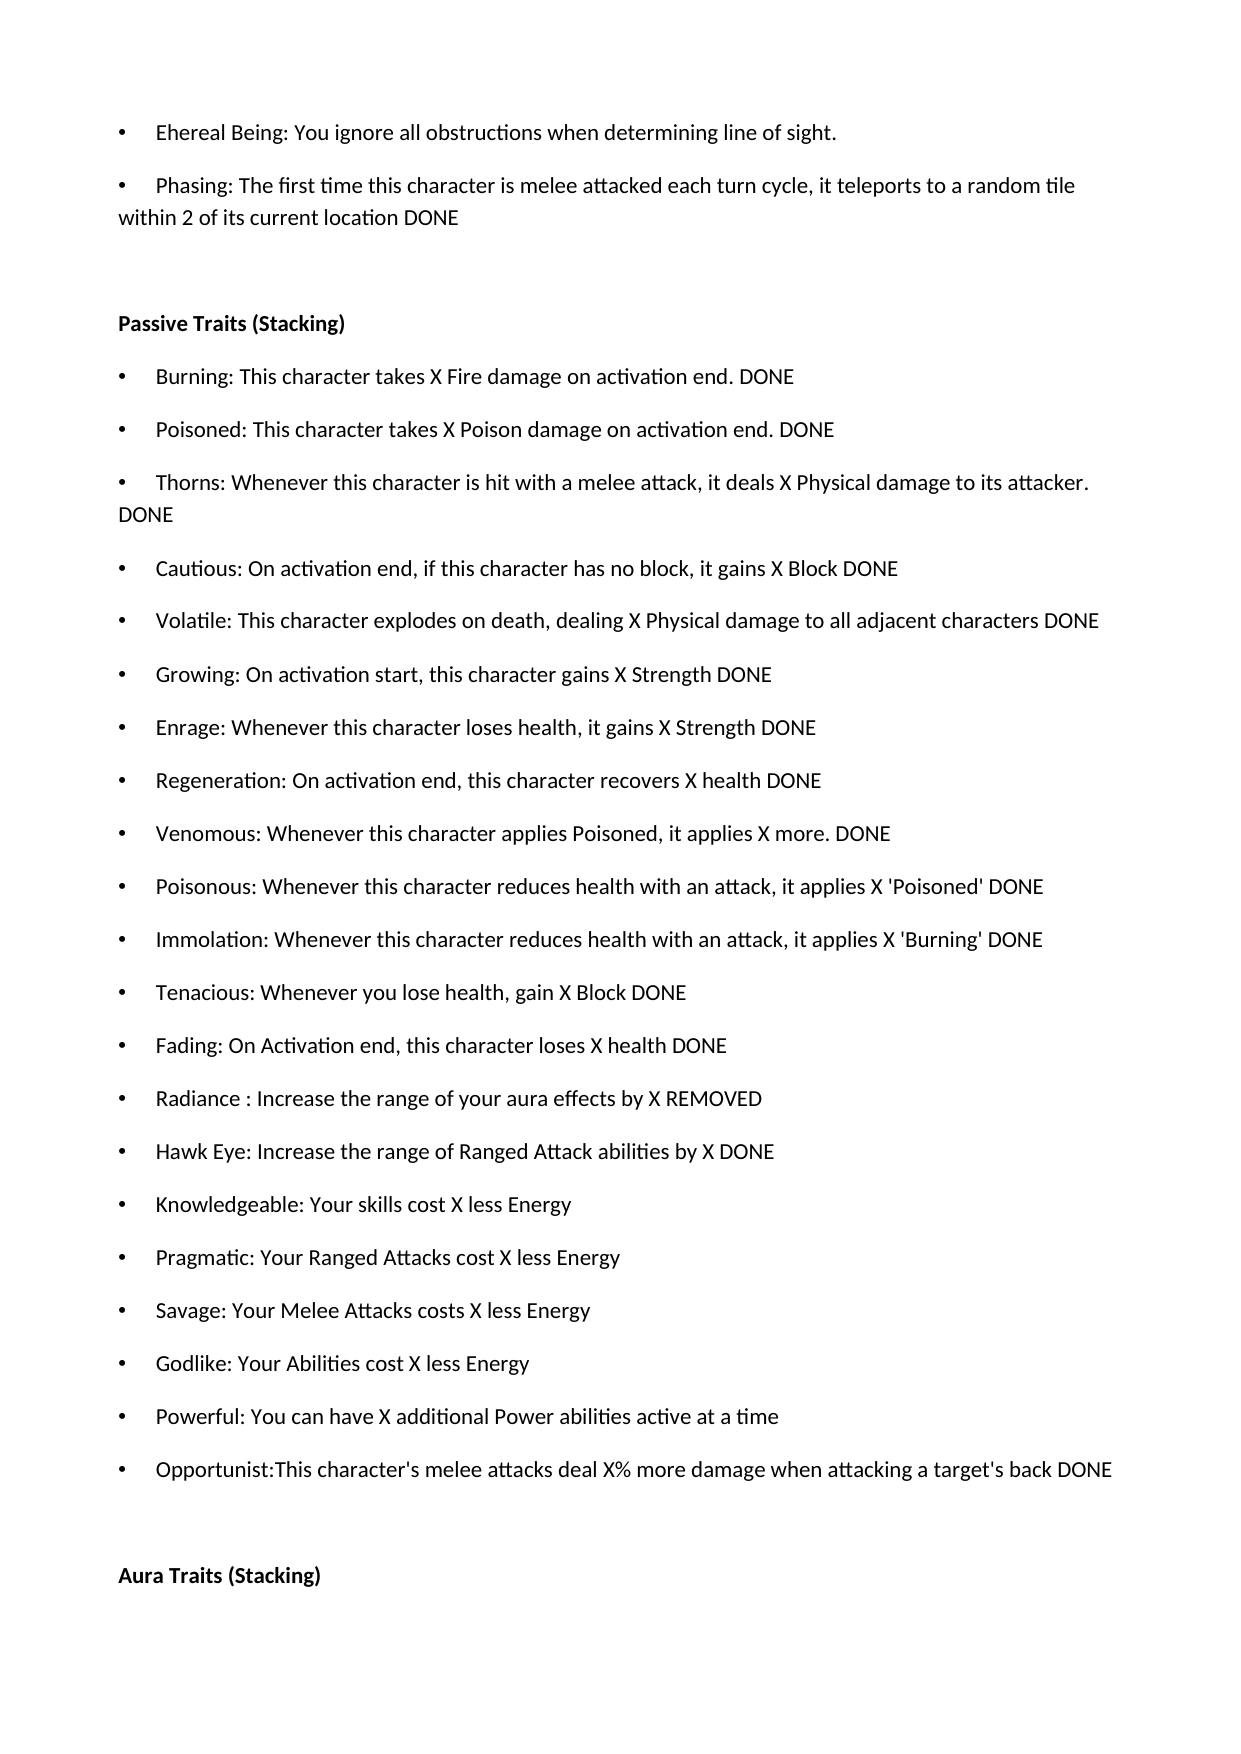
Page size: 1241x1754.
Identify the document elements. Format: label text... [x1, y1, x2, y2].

list Venomous: Whenever this character applies Poisoned, it applies X more. DONE [81, 819, 1122, 847]
list Hawk Eye: Increase the range of Ranged Attack abilities by X DONE [81, 1137, 1122, 1165]
list Immolation: Whenever this character reduces health with an attack, it applies X 'Burning' DONE [81, 925, 1122, 953]
list Volatile: This character explodes on death, dealing X Physical damage to all adjacent characters DONE [81, 607, 1122, 635]
list Cautious: On activation end, if this character has no block, it gains X Block DONE [81, 554, 1122, 582]
list Enrage: Whenever this character loses health, it gains X Strength DONE [81, 713, 1122, 741]
list Knowledgeable: Your skills cost X less Energy [81, 1190, 1122, 1218]
list Savage: Your Melee Attacks costs X less Energy [81, 1296, 1122, 1324]
list Thorns: Whenever this character is hit with a melee attack, it deals X Physical damage to its attacker. DONE [81, 468, 1122, 529]
list Poisoned: This character takes X Poison damage on activation end. DONE [81, 415, 1122, 443]
text Passive Traits (Stacking) [118, 309, 1122, 337]
list Powerful: You can have X additional Power abilities active at a time [81, 1402, 1122, 1430]
list Tenacious: Whenever you lose health, gain X Block DONE [81, 978, 1122, 1006]
list Growing: On activation start, this character gains X Strength DONE [81, 660, 1122, 688]
list Fading: On Activation end, this character loses X health DONE [81, 1031, 1122, 1059]
list Poisonous: Whenever this character reduces health with an attack, it applies X 'Poisoned' DONE [81, 872, 1122, 900]
list Radiance : Increase the range of your aura effects by X REMOVED [81, 1084, 1122, 1112]
list Regeneration: On activation end, this character recovers X health DONE [81, 766, 1122, 794]
list Godlike: Your Abilities cost X less Energy [81, 1349, 1122, 1377]
list Pragmatic: Your Ranged Attacks cost X less Energy [81, 1243, 1122, 1271]
list Phasing: The first time this character is melee attacked each turn cycle, it teleports to a random tile within 2 of its current location DONE [81, 171, 1122, 231]
list Ehereal Being: You ignore all obstructions when determining line of sight. [81, 118, 1122, 146]
list Opportunist:This character's melee attacks deal X% more damage when attacking a target's back DONE [81, 1455, 1122, 1483]
text Aura Traits (Stacking) [118, 1561, 1122, 1589]
list Burning: This character takes X Fire damage on activation end. DONE [81, 362, 1122, 390]
